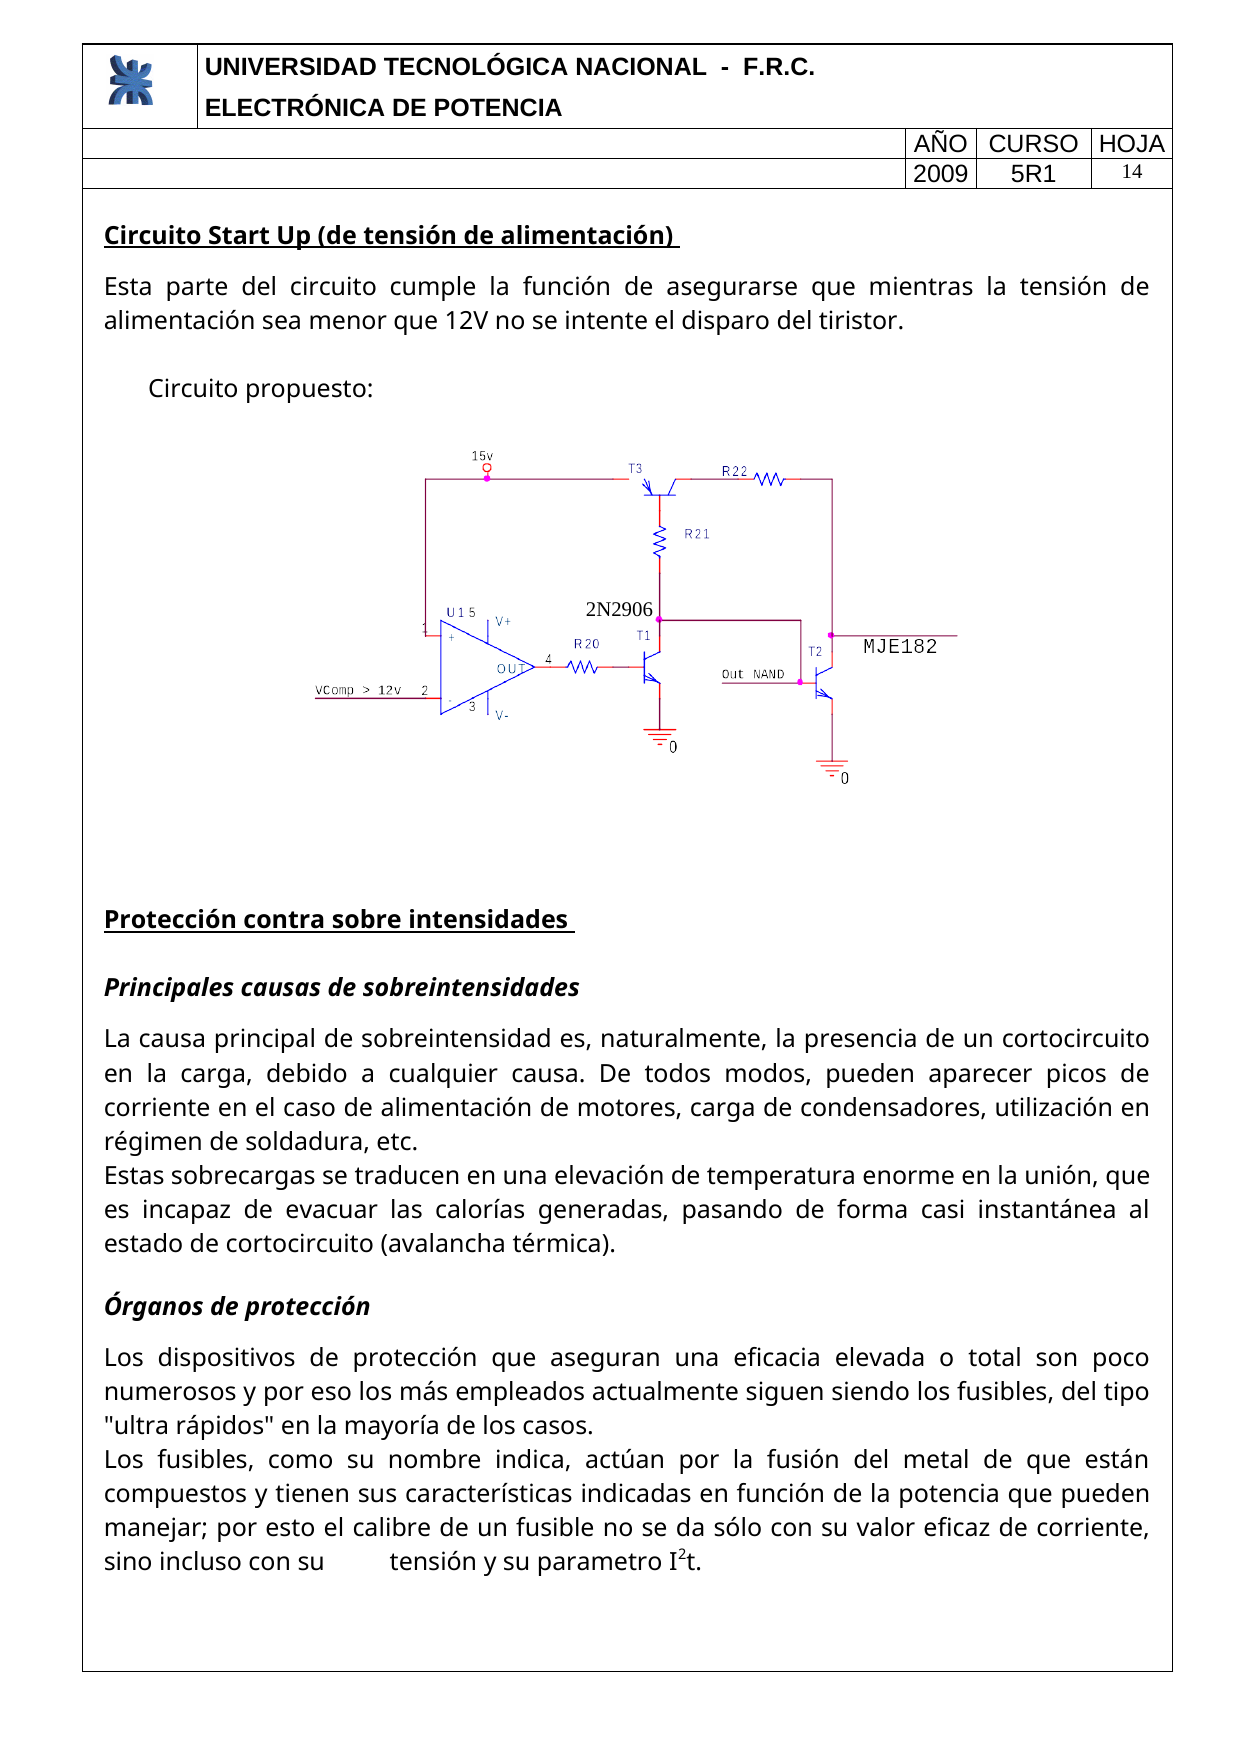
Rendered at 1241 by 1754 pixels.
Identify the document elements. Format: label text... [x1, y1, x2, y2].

text Circuito propuesto: [103, 371, 1151, 405]
text La causa principal de sobreintensidad es, naturalmente, la presencia de un cortocircuito en la carga, debido a cualquier causa. De todos modos, pueden aparecer picos de corriente en el caso de alimentación de motores, carga de condensadores, utilización en régimen de soldadura, etc. [103, 1021, 1151, 1157]
text Esta parte del circuito cumple la función de asegurarse que mientras la tensión de alimentación sea menor que 12V no se intente el disparo del tiristor. [103, 268, 1151, 337]
picture [106, 54, 154, 106]
text Circuito Start Up (de tensión de alimentación) [103, 217, 1151, 251]
text Los fusibles, como su nombre indica, actúan por la fusión del metal de que están compuestos y tienen sus características indicadas en función de la potencia que pueden manejar; por esto el calibre de un fusible no se da sólo con su valor eficaz de corriente, sino incluso con su tensión y su parametro I2t. [103, 1442, 1151, 1578]
text Estas sobrecargas se traducen en una elevación de temperatura enorme en la unión, que es incapaz de evacuar las calorías generadas, pasando de forma casi instantánea al estado de cortocircuito (avalancha térmica). [103, 1157, 1151, 1259]
subtitle Órganos de protección [103, 1288, 1151, 1322]
text Los dispositivos de protección que aseguran una eficacia elevada o total son poco numerosos y por eso los más empleados actualmente siguen siendo los fusibles, del tipo "ultra rápidos" en la mayoría de los casos. [103, 1339, 1151, 1442]
subtitle Principales causas de sobreintensidades [103, 970, 1151, 1004]
text Protección contra sobre intensidades [103, 902, 1151, 936]
